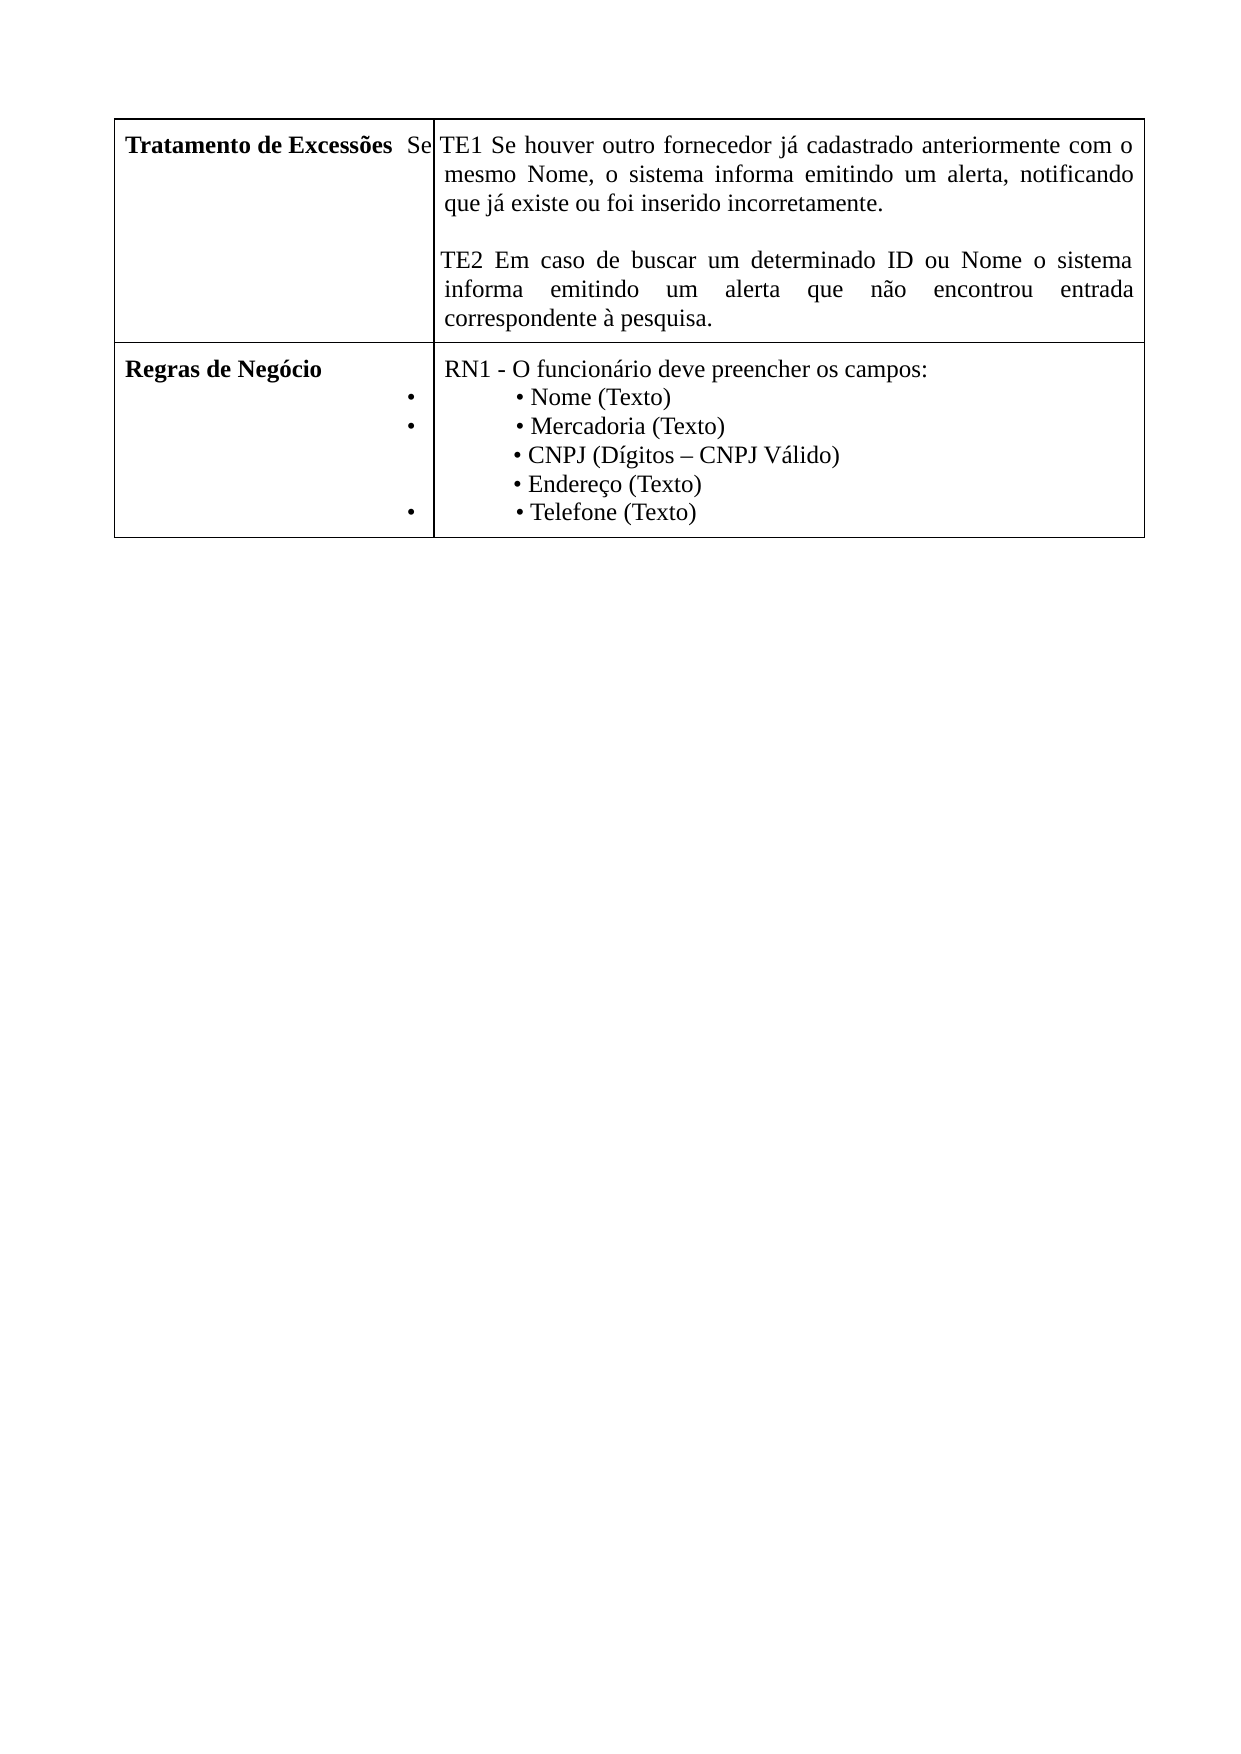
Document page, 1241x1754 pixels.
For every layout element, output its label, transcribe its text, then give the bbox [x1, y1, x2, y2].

table_cell Tratamento de Excessões [115, 120, 433, 342]
table_cell Se TE1 Se houver outro fornecedor já cadastrado anteriormente com o mesmo Nome, o sistema informa emitindo um alerta, notificando que já existe ou foi inserido incorretamente. TE2 Em caso de buscar um determinado ID ou Nome o sistema informa emitindo um alerta que não encontrou entrada correspondente à pesquisa. [435, 120, 1144, 342]
table_cell Regras de Negócio [115, 343, 433, 537]
table_cell RN1 - O funcionário deve preencher os campos: • • Nome (Texto) • • Mercadoria (Texto) • CNPJ (Dígitos – CNPJ Válido) • Endereço (Texto) • • Telefone (Texto) [435, 343, 1144, 537]
